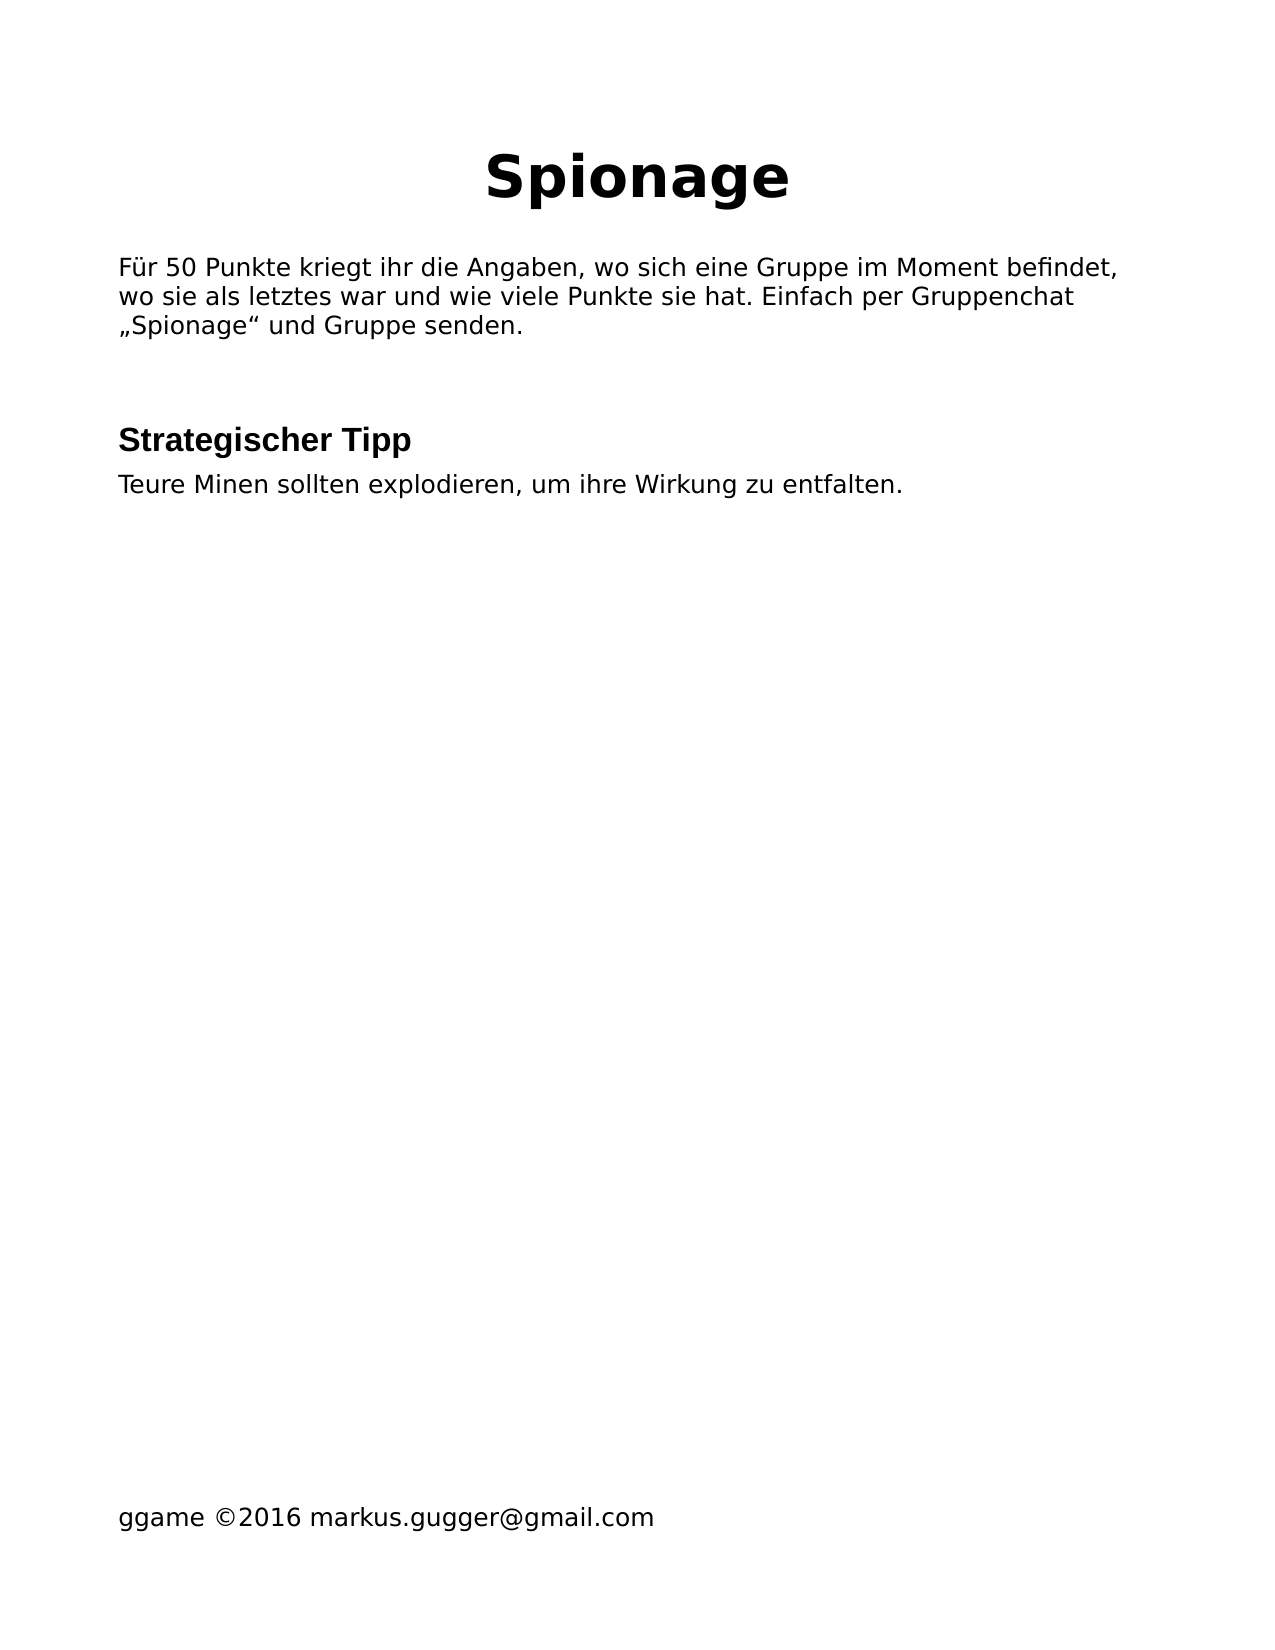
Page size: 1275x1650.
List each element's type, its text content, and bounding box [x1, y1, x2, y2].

text Für 50 Punkte kriegt ihr die Angaben, wo sich eine Gruppe im Moment befindet, wo sie als letztes war und wie viele Punkte sie hat. Einfach per Gruppenchat „Spionage“ und Gruppe senden. [118, 253, 1157, 340]
subtitle Strategischer Tipp [118, 419, 1157, 458]
text Teure Minen sollten explodieren, um ihre Wirkung zu entfalten. [118, 471, 1157, 500]
title Spionage [118, 143, 1157, 211]
